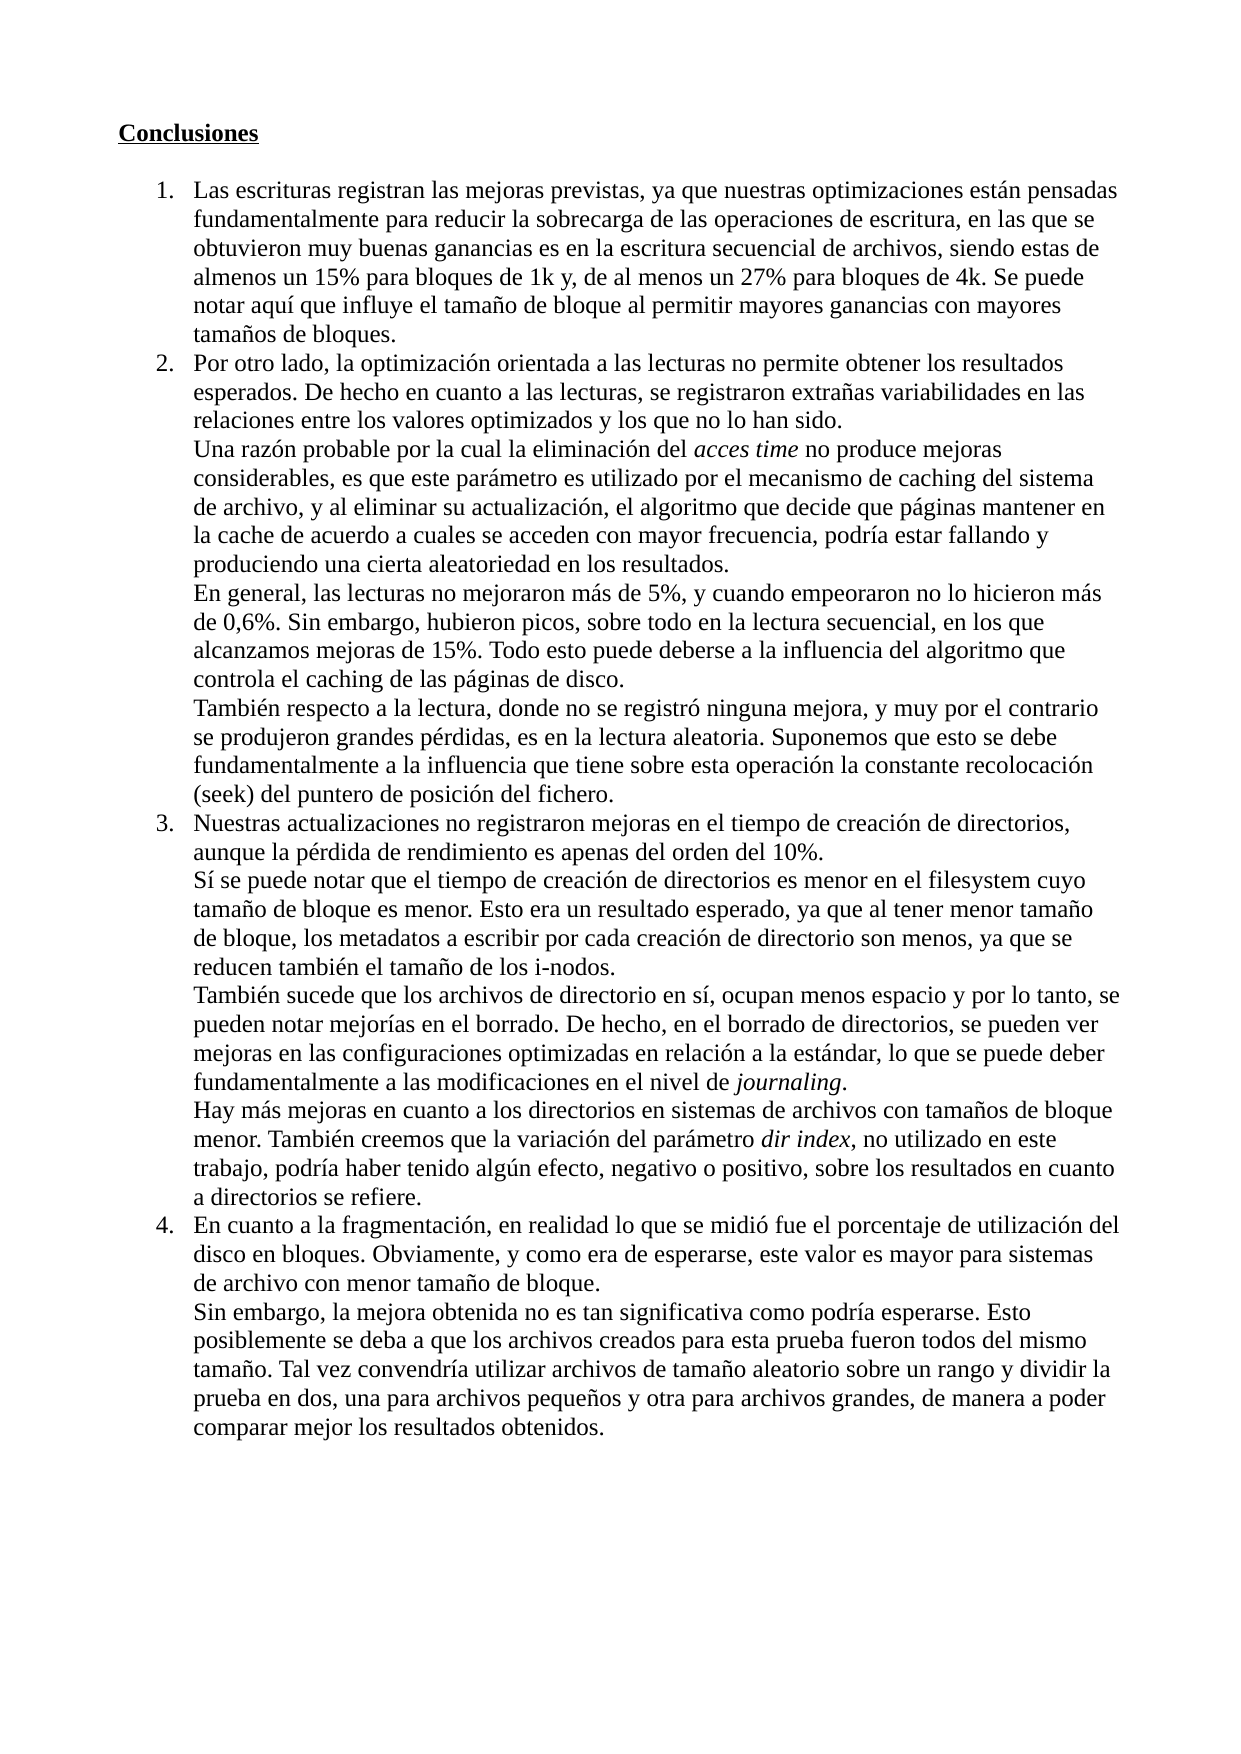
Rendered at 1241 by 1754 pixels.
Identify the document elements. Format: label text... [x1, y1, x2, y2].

list Hay más mejoras en cuanto a los directorios en sistemas de archivos con tamaños de bloque menor. También creemos que la variación del parámetro dir index, no utilizado en este trabajo, podría haber tenido algún efecto, negativo o positivo, sobre los resultados en cuanto a directorios se refiere. [156, 1096, 1122, 1211]
list Una razón probable por la cual la eliminación del acces time no produce mejoras considerables, es que este parámetro es utilizado por el mecanismo de caching del sistema de archivo, y al eliminar su actualización, el algoritmo que decide que páginas mantener en la cache de acuerdo a cuales se acceden con mayor frecuencia, podría estar fallando y produciendo una cierta aleatoriedad en los resultados. [156, 434, 1122, 578]
list En cuanto a la fragmentación, en realidad lo que se midió fue el porcentaje de utilización del disco en bloques. Obviamente, y como era de esperarse, este valor es mayor para sistemas de archivo con menor tamaño de bloque. [156, 1211, 1122, 1297]
list También sucede que los archivos de directorio en sí, ocupan menos espacio y por lo tanto, se pueden notar mejorías en el borrado. De hecho, en el borrado de directorios, se pueden ver mejoras en las configuraciones optimizadas en relación a la estándar, lo que se puede deber fundamentalmente a las modificaciones en el nivel de journaling. [156, 981, 1122, 1096]
list Sí se puede notar que el tiempo de creación de directorios es menor en el filesystem cuyo tamaño de bloque es menor. Esto era un resultado esperado, ya que al tener menor tamaño de bloque, los metadatos a escribir por cada creación de directorio son menos, ya que se reducen también el tamaño de los i-nodos. [156, 866, 1122, 981]
text Conclusiones [118, 118, 1122, 147]
list También respecto a la lectura, donde no se registró ninguna mejora, y muy por el contrario se produjeron grandes pérdidas, es en la lectura aleatoria. Suponemos que esto se debe fundamentalmente a la influencia que tiene sobre esta operación la constante recolocación (seek) del puntero de posición del fichero. [156, 693, 1122, 808]
list Por otro lado, la optimización orientada a las lecturas no permite obtener los resultados esperados. De hecho en cuanto a las lecturas, se registraron extrañas variabilidades en las relaciones entre los valores optimizados y los que no lo han sido. [156, 348, 1122, 434]
list Sin embargo, la mejora obtenida no es tan significativa como podría esperarse. Esto posiblemente se deba a que los archivos creados para esta prueba fueron todos del mismo tamaño. Tal vez convendría utilizar archivos de tamaño aleatorio sobre un rango y dividir la prueba en dos, una para archivos pequeños y otra para archivos grandes, de manera a poder comparar mejor los resultados obtenidos. [156, 1297, 1122, 1441]
list Las escrituras registran las mejoras previstas, ya que nuestras optimizaciones están pensadas fundamentalmente para reducir la sobrecarga de las operaciones de escritura, en las que se obtuvieron muy buenas ganancias es en la escritura secuencial de archivos, siendo estas de almenos un 15% para bloques de 1k y, de al menos un 27% para bloques de 4k. Se puede notar aquí que influye el tamaño de bloque al permitir mayores ganancias con mayores tamaños de bloques. [156, 176, 1122, 348]
list Nuestras actualizaciones no registraron mejoras en el tiempo de creación de directorios, aunque la pérdida de rendimiento es apenas del orden del 10%. [156, 808, 1122, 866]
list En general, las lecturas no mejoraron más de 5%, y cuando empeoraron no lo hicieron más de 0,6%. Sin embargo, hubieron picos, sobre todo en la lectura secuencial, en los que alcanzamos mejoras de 15%. Todo esto puede deberse a la influencia del algoritmo que controla el caching de las páginas de disco. [156, 578, 1122, 693]
